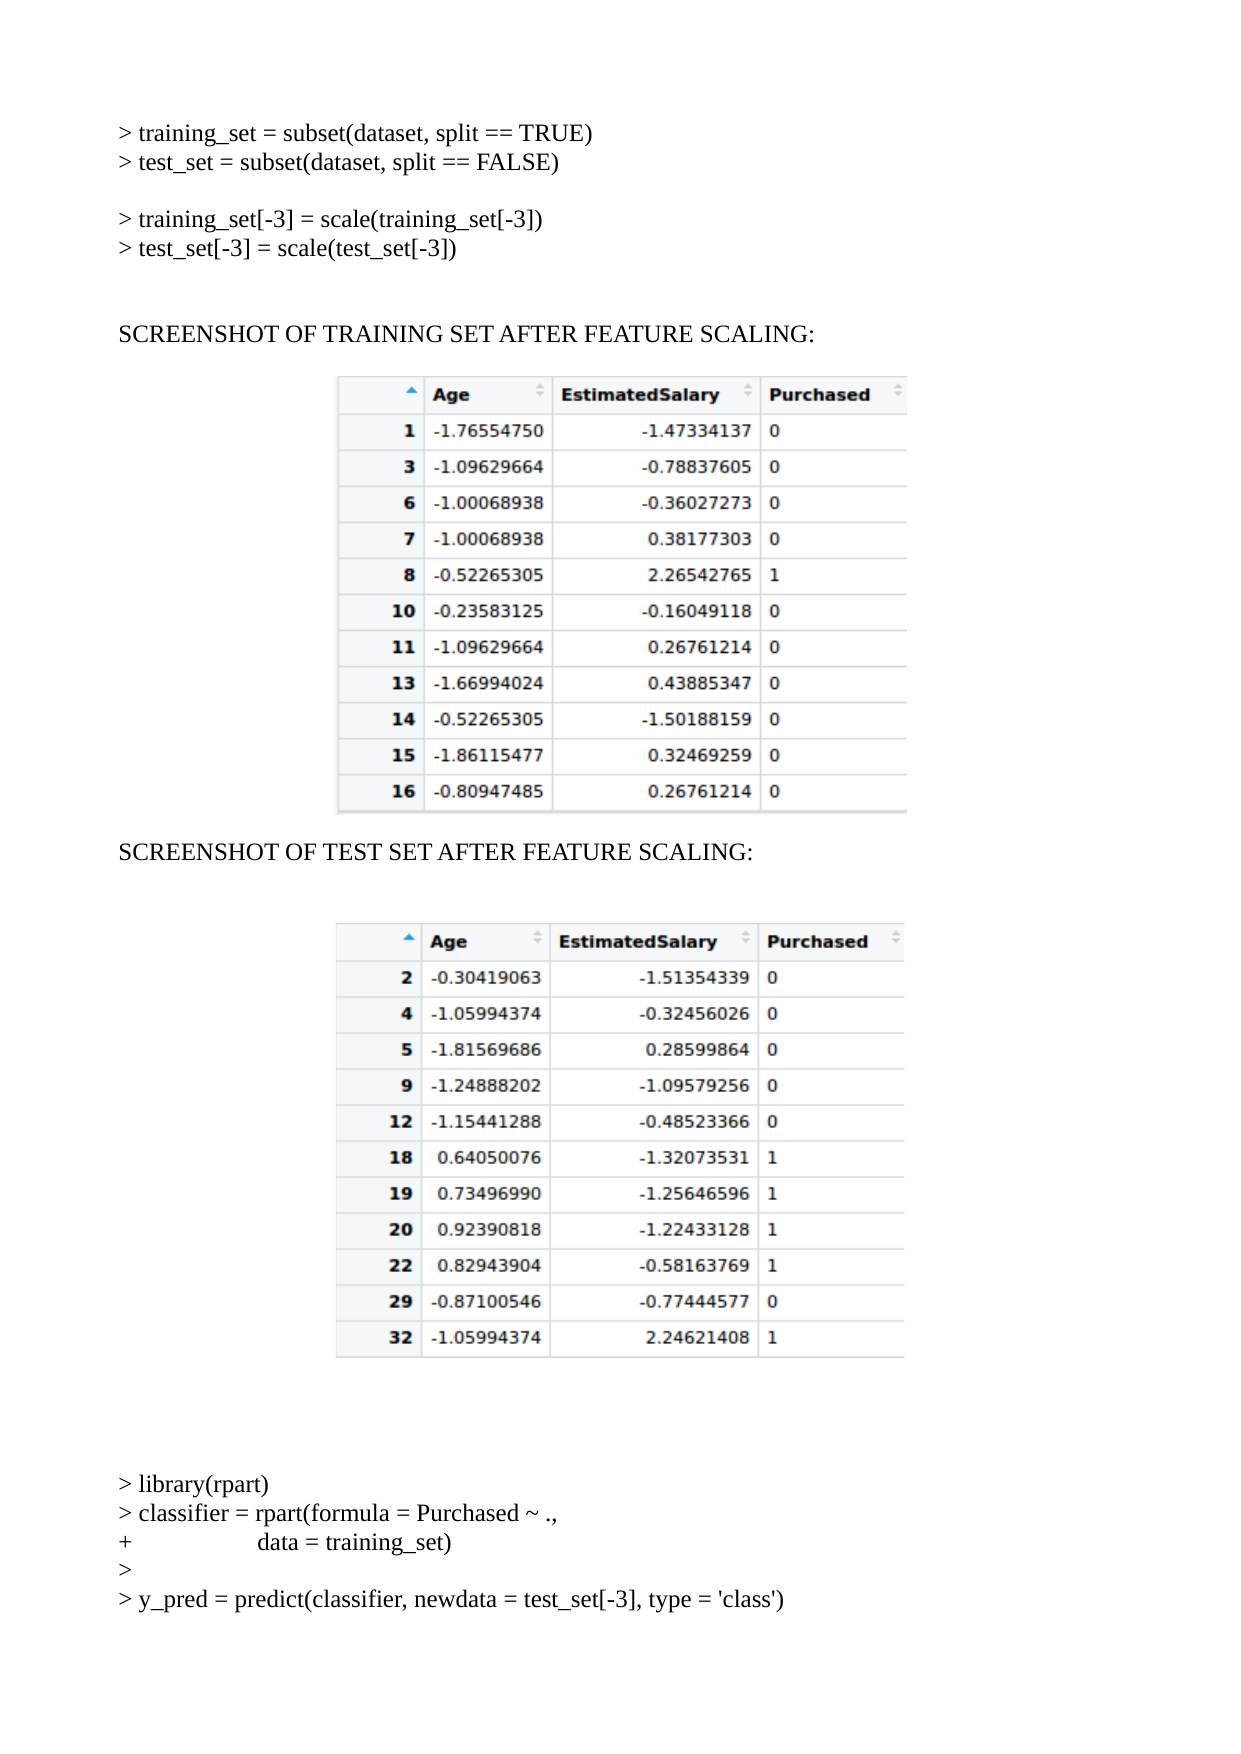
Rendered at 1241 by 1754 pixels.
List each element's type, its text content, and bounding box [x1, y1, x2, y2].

text > training_set = subset(dataset, split == TRUE) [118, 118, 1122, 147]
text > test_set = subset(dataset, split == FALSE) [118, 147, 1122, 176]
text + data = training_set) [118, 1527, 1122, 1556]
text > training_set[-3] = scale(training_set[-3]) [118, 204, 1122, 233]
text > y_pred = predict(classifier, newdata = test_set[-3], type = 'class') [118, 1584, 1122, 1613]
text SCREENSHOT OF TEST SET AFTER FEATURE SCALING: [118, 837, 1122, 866]
text > library(rpart) [118, 1469, 1122, 1498]
text > classifier = rpart(formula = Purchased ~ ., [118, 1498, 1122, 1527]
text SCREENSHOT OF TRAINING SET AFTER FEATURE SCALING: [118, 291, 1122, 348]
text > [118, 1556, 1122, 1584]
text > test_set[-3] = scale(test_set[-3]) [118, 233, 1122, 262]
